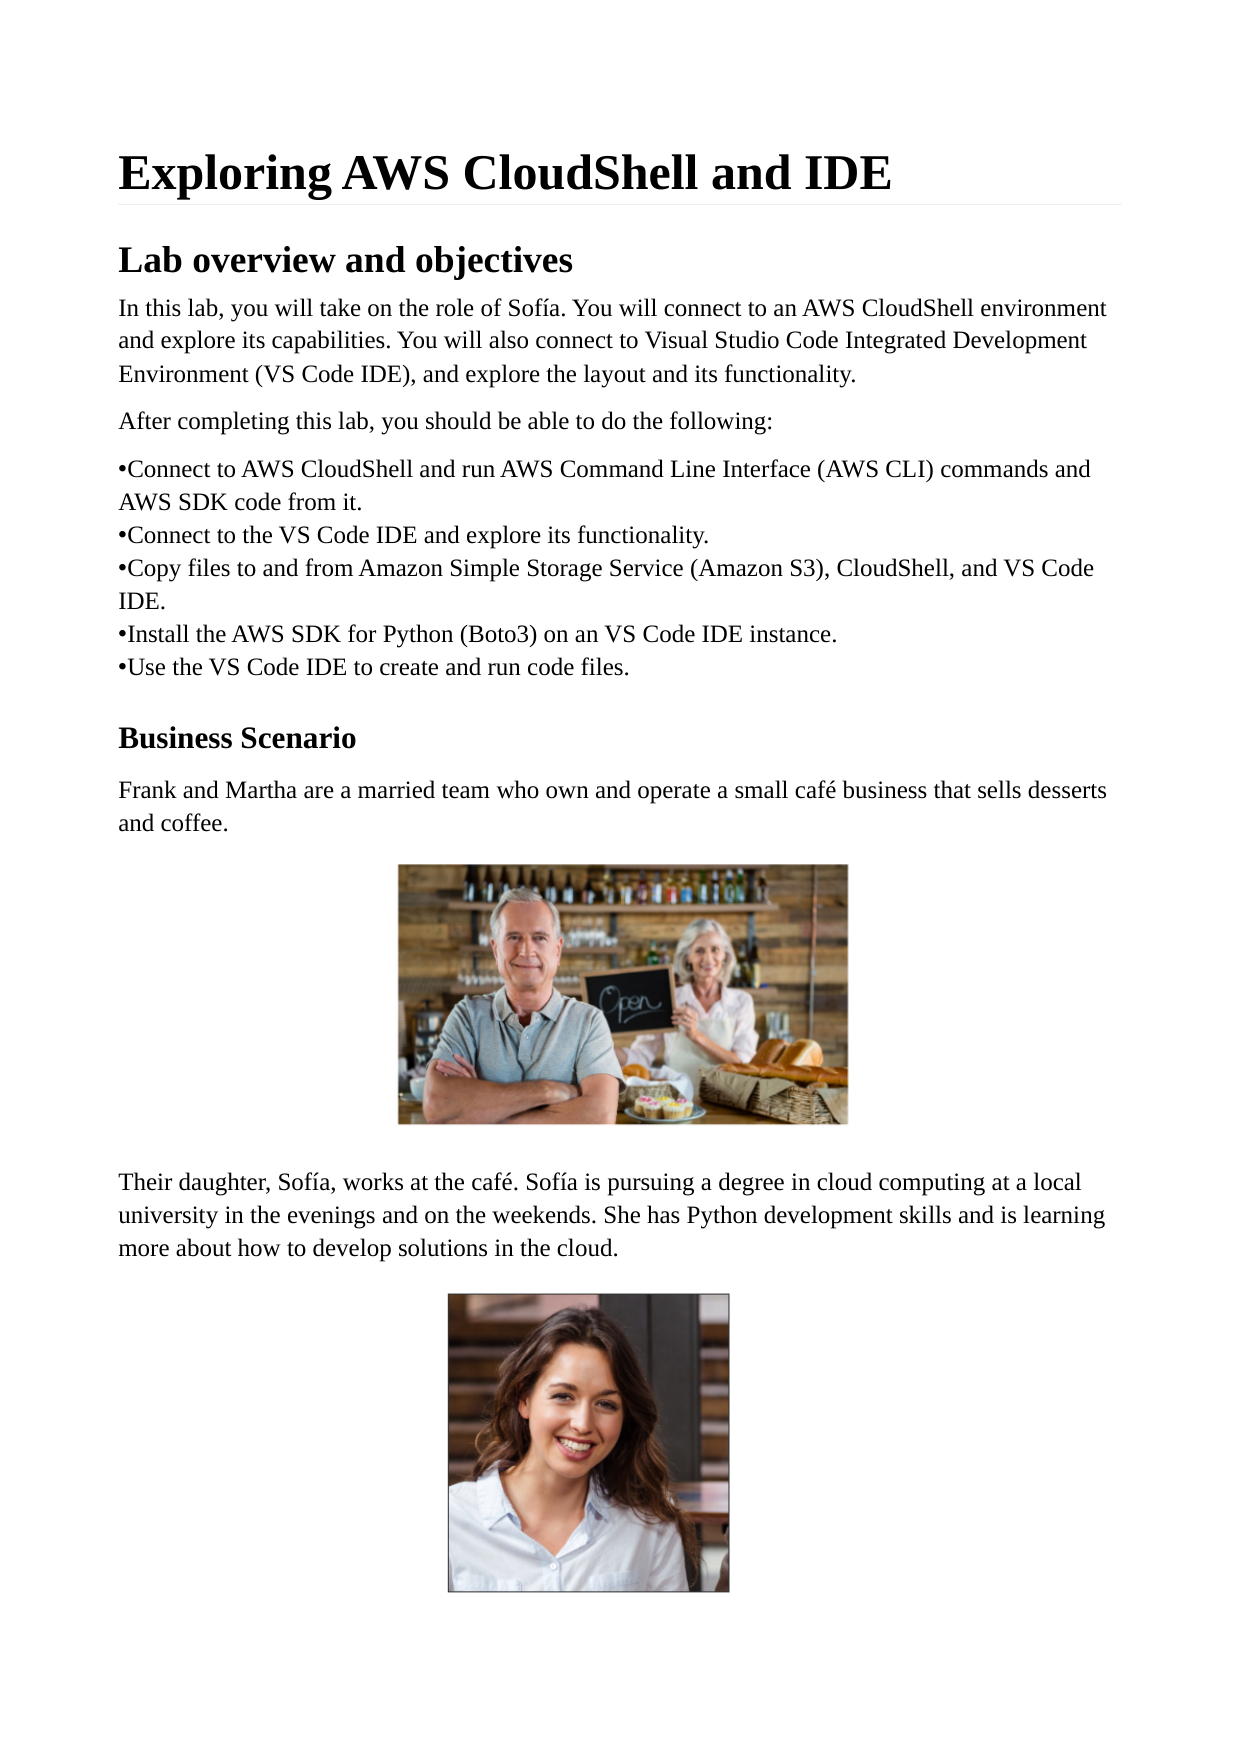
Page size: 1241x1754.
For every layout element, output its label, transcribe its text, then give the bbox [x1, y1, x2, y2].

text After completing this lab, you should be able to do the following: [118, 406, 1122, 435]
list Connect to AWS CloudShell and run AWS Command Line Interface (AWS CLI) commands and AWS SDK code from it. [118, 454, 1122, 516]
text Their daughter, Sofía, works at the café. Sofía is pursuing a degree in cloud computing at a local university in the evenings and on the weekends. She has Python development skills and is learning more about how to develop solutions in the cloud. [118, 1167, 1122, 1262]
text Business Scenario [118, 685, 1122, 755]
list Copy files to and from Amazon Simple Storage Service (Amazon S3), CloudShell, and VS Code IDE. [118, 553, 1122, 615]
picture [307, 1281, 934, 1606]
subtitle Exploring AWS CloudShell and IDE [118, 143, 1122, 204]
list Connect to the VS Code IDE and explore its functionality. [118, 520, 1122, 549]
picture [306, 855, 935, 1143]
list Use the VS Code IDE to create and run code files. [118, 652, 1122, 681]
list Install the AWS SDK for Python (Boto3) on an VS Code IDE instance. [118, 619, 1122, 648]
subtitle Lab overview and objectives [118, 237, 1122, 280]
text Frank and Martha are a married team who own and operate a small café business that sells desserts and coffee. [118, 775, 1122, 837]
text In this lab, you will take on the role of Sofía. You will connect to an AWS CloudShell environment and explore its capabilities. You will also connect to Visual Studio Code Integrated Development Environment (VS Code IDE), and explore the layout and its functionality. [118, 293, 1122, 387]
